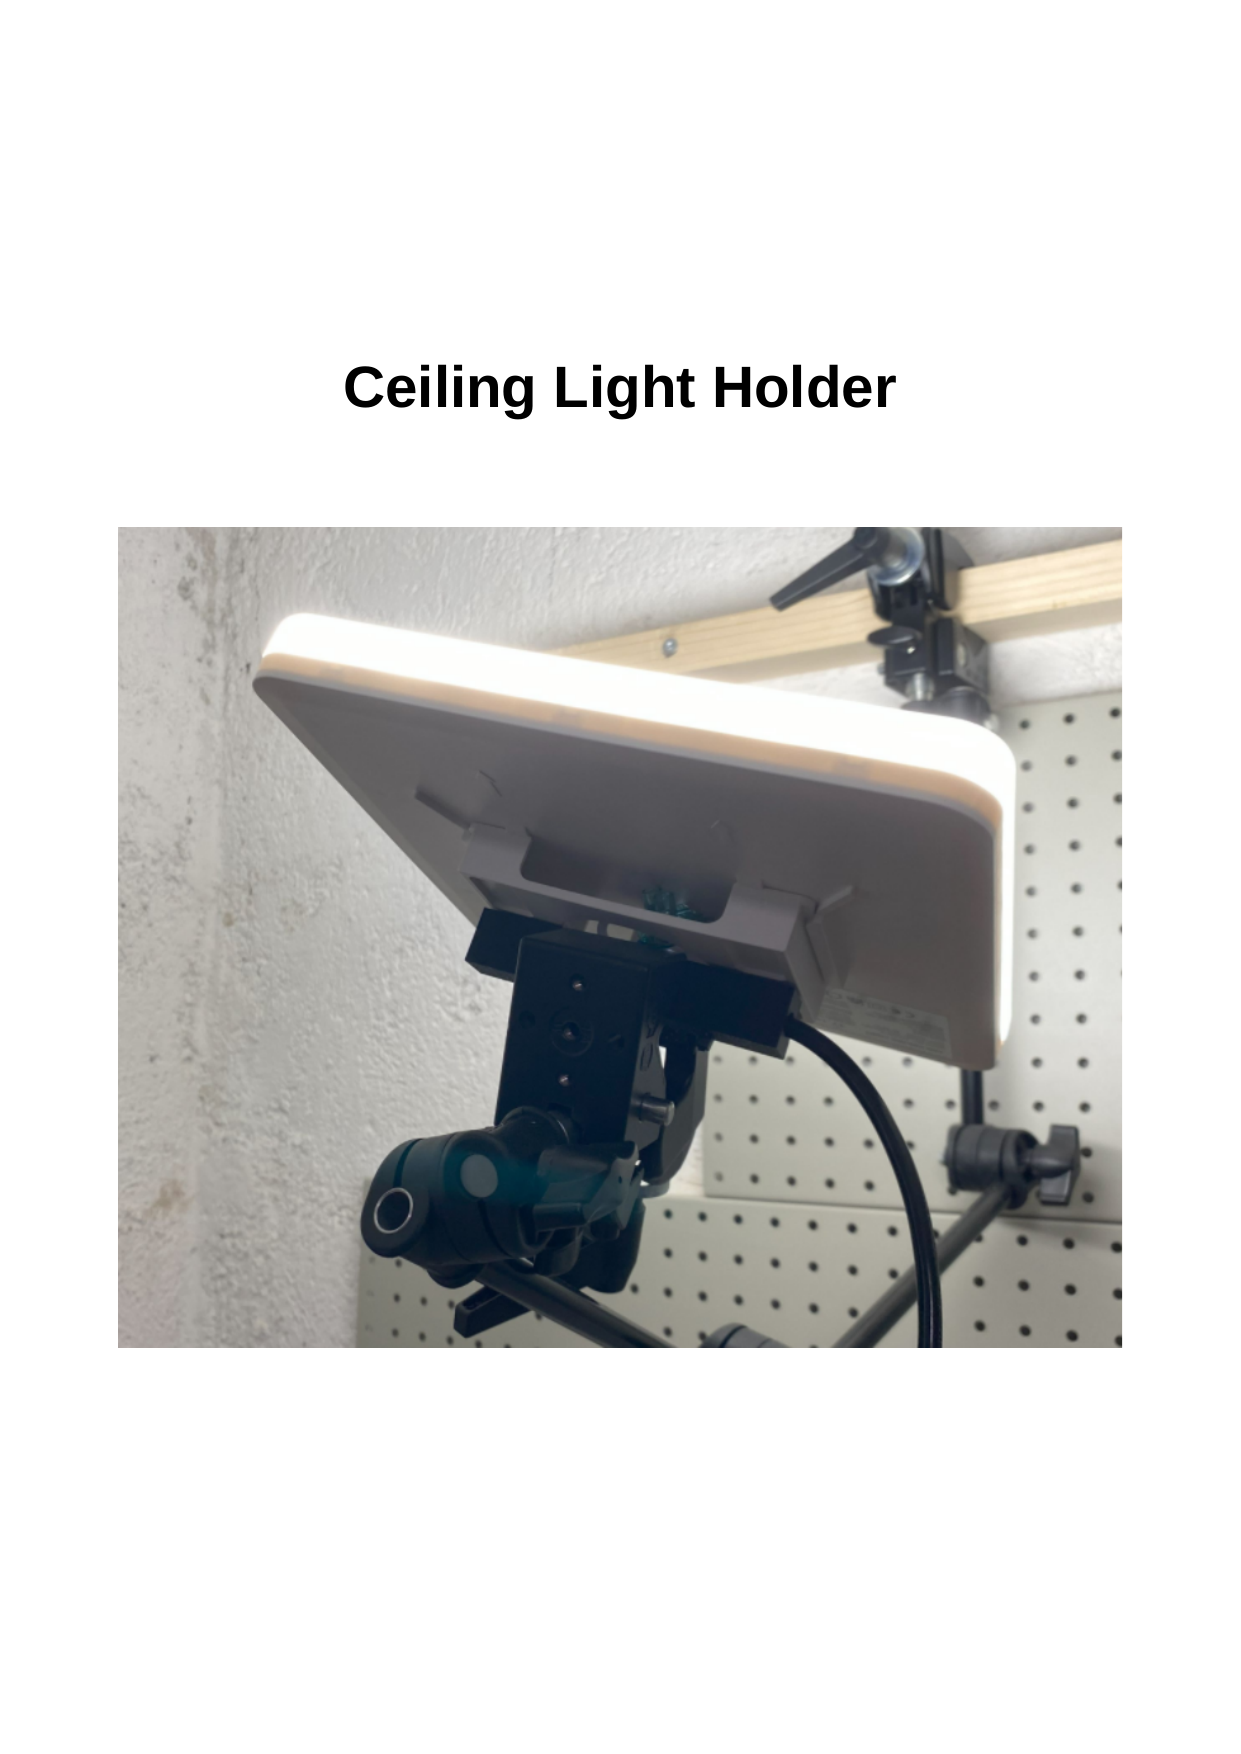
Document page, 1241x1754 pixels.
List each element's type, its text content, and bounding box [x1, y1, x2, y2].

title Ceiling Light Holder [118, 352, 1122, 419]
picture [118, 527, 1123, 1348]
